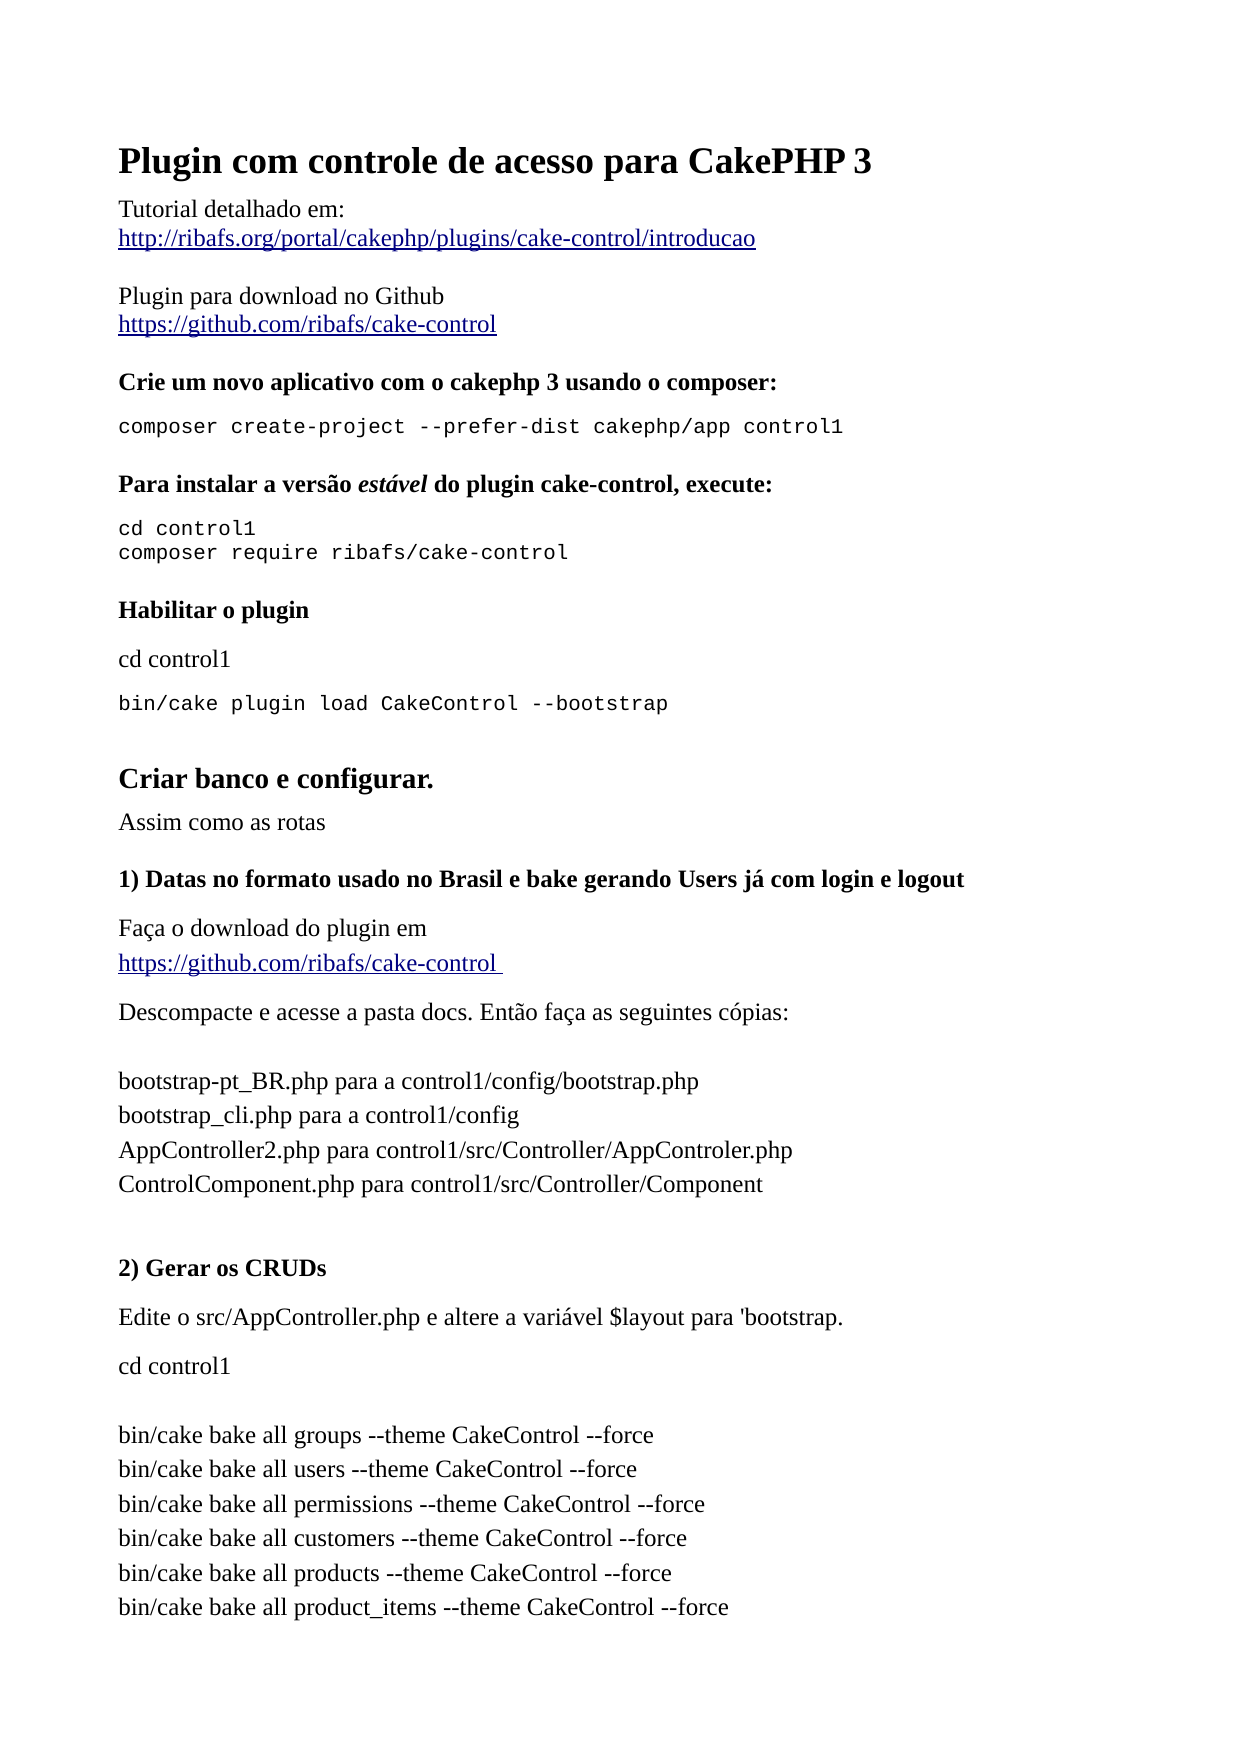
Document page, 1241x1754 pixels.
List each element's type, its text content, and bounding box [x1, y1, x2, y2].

text bin/cake plugin load CakeControl --bootstrap [118, 693, 1122, 717]
text Edite o src/AppController.php e altere a variável $layout para 'bootstrap. [118, 1302, 1122, 1331]
text http://ribafs.org/portal/cakephp/plugins/cake-control/introducao [118, 223, 1122, 252]
text https://github.com/ribafs/cake-control [118, 309, 1122, 338]
text Tutorial detalhado em: [118, 194, 1122, 223]
text cd control1 bin/cake bake all groups --theme CakeControl --force bin/cake bake all users --theme CakeControl --force bin/cake bake all permissions --theme CakeControl --force bin/cake bake all customers --theme CakeControl --force bin/cake bake all products --theme CakeControl --force bin/cake bake all product_items --theme CakeControl --force [118, 1351, 1122, 1621]
text cd control1 [118, 518, 1122, 542]
text Descompacte e acesse a pasta docs. Então faça as seguintes cópias: bootstrap-pt_BR.php para a control1/config/bootstrap.php bootstrap_cli.php para a control1/config AppController2.php para control1/src/Controller/AppControler.php ControlComponent.php para control1/src/Controller/Component [118, 997, 1122, 1198]
subtitle Plugin com controle de acesso para CakePHP 3 [118, 139, 1122, 182]
text composer require ribafs/cake-control [118, 542, 1122, 566]
text 2) Gerar os CRUDs [118, 1218, 1122, 1282]
subtitle Criar banco e configurar. [118, 761, 1122, 794]
text Crie um novo aplicativo com o cakephp 3 usando o composer: [118, 367, 1122, 396]
text Habilitar o plugin [118, 595, 1122, 624]
text Plugin para download no Github [118, 281, 1122, 309]
text composer create-project --prefer-dist cakephp/app control1 [118, 416, 1122, 440]
text cd control1 [118, 644, 1122, 673]
text Para instalar a versão estável do plugin cake-control, execute: [118, 469, 1122, 498]
text Faça o download do plugin em https://github.com/ribafs/cake-control [118, 913, 1122, 977]
text 1) Datas no formato usado no Brasil e bake gerando Users já com login e logout [118, 864, 1122, 893]
text Assim como as rotas [118, 807, 1122, 836]
